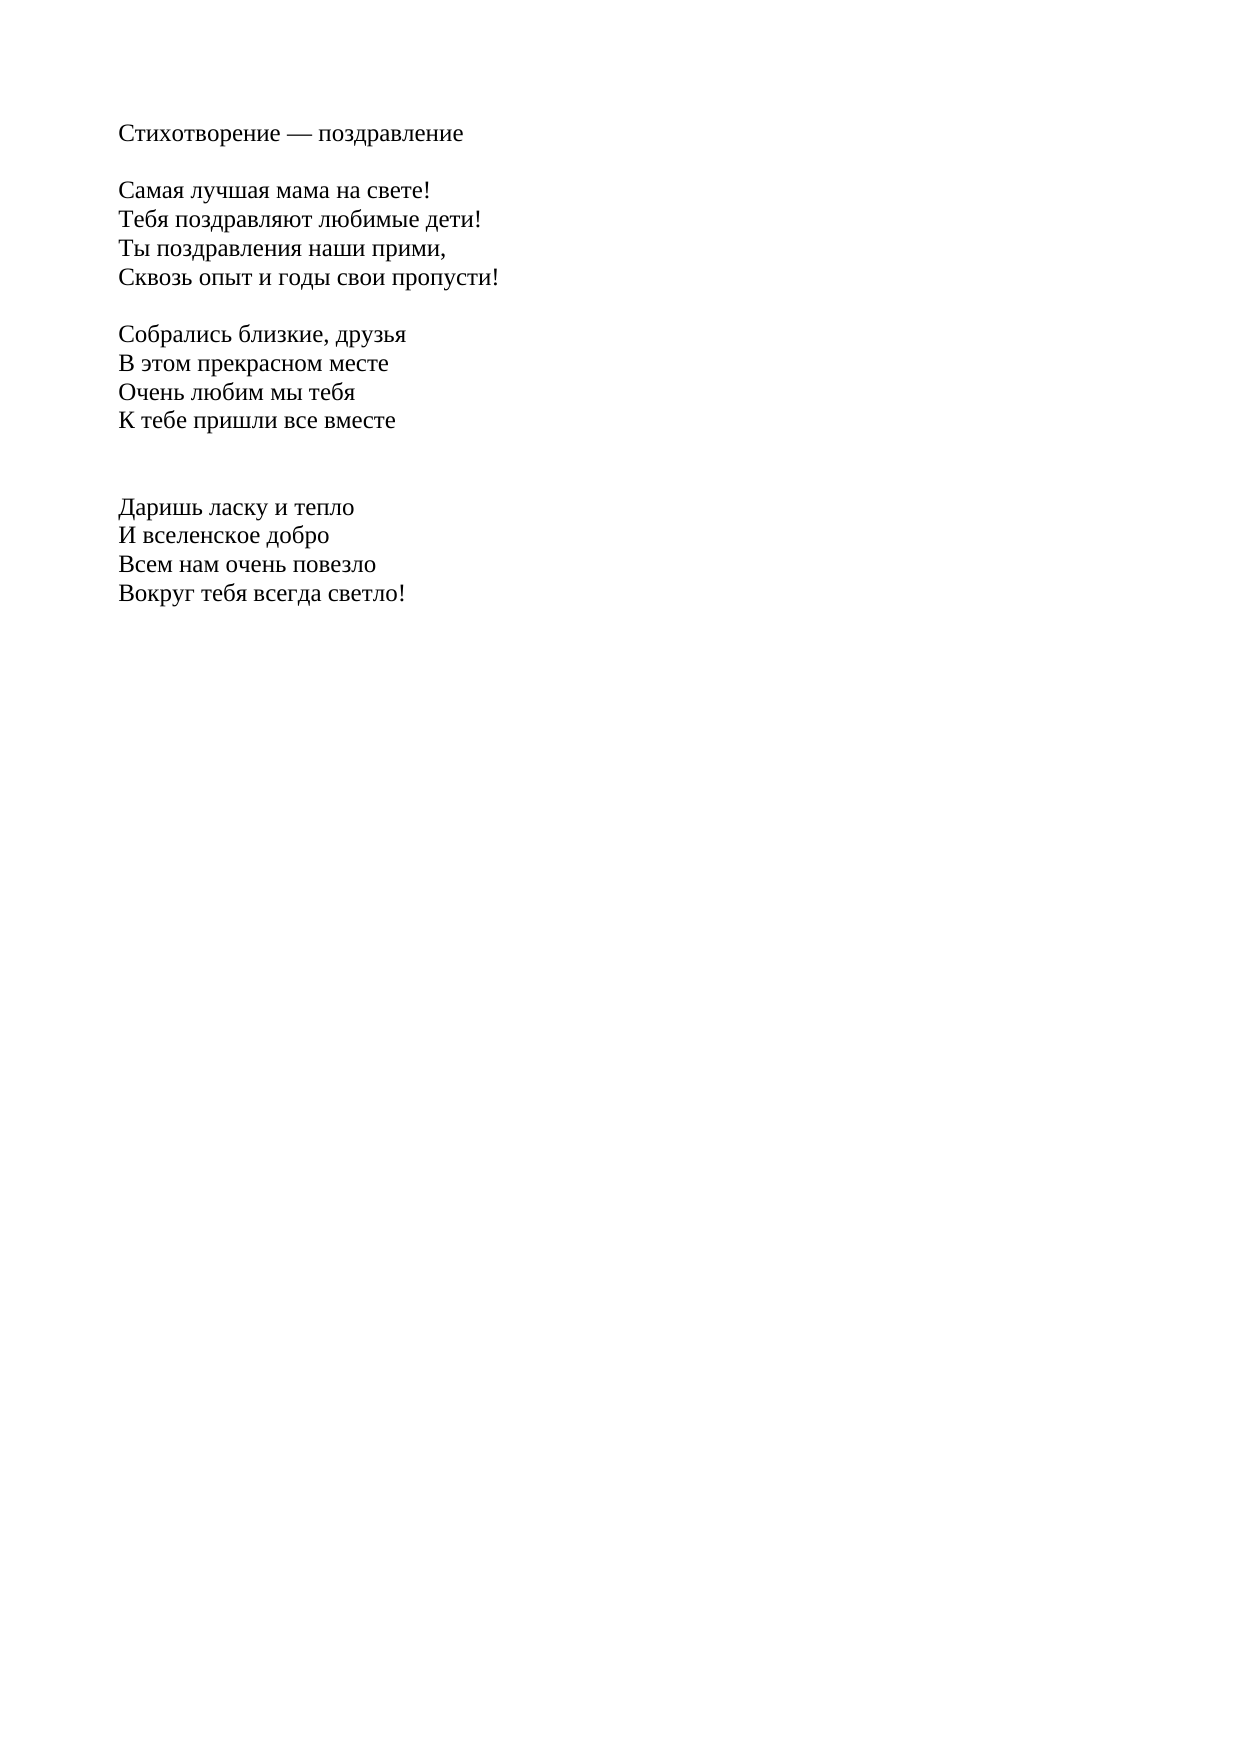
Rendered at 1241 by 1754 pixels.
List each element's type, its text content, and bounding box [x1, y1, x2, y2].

text Ты поздравления наши прими, [118, 233, 1122, 262]
text Очень любим мы тебя [118, 377, 1122, 406]
text Тебя поздравляют любимые дети! [118, 204, 1122, 233]
text Сквозь опыт и годы свои пропусти! [118, 262, 1122, 291]
text Вокруг тебя всегда светло! [118, 578, 1122, 607]
text Собрались близкие, друзья [118, 319, 1122, 348]
text К тебе пришли все вместе [118, 406, 1122, 434]
text Даришь ласку и тепло [118, 492, 1122, 521]
text И вселенское добро [118, 521, 1122, 549]
text Самая лучшая мама на свете! [118, 176, 1122, 204]
text Всем нам очень повезло [118, 549, 1122, 578]
text В этом прекрасном месте [118, 348, 1122, 377]
text Стихотворение — поздравление [118, 118, 1122, 147]
